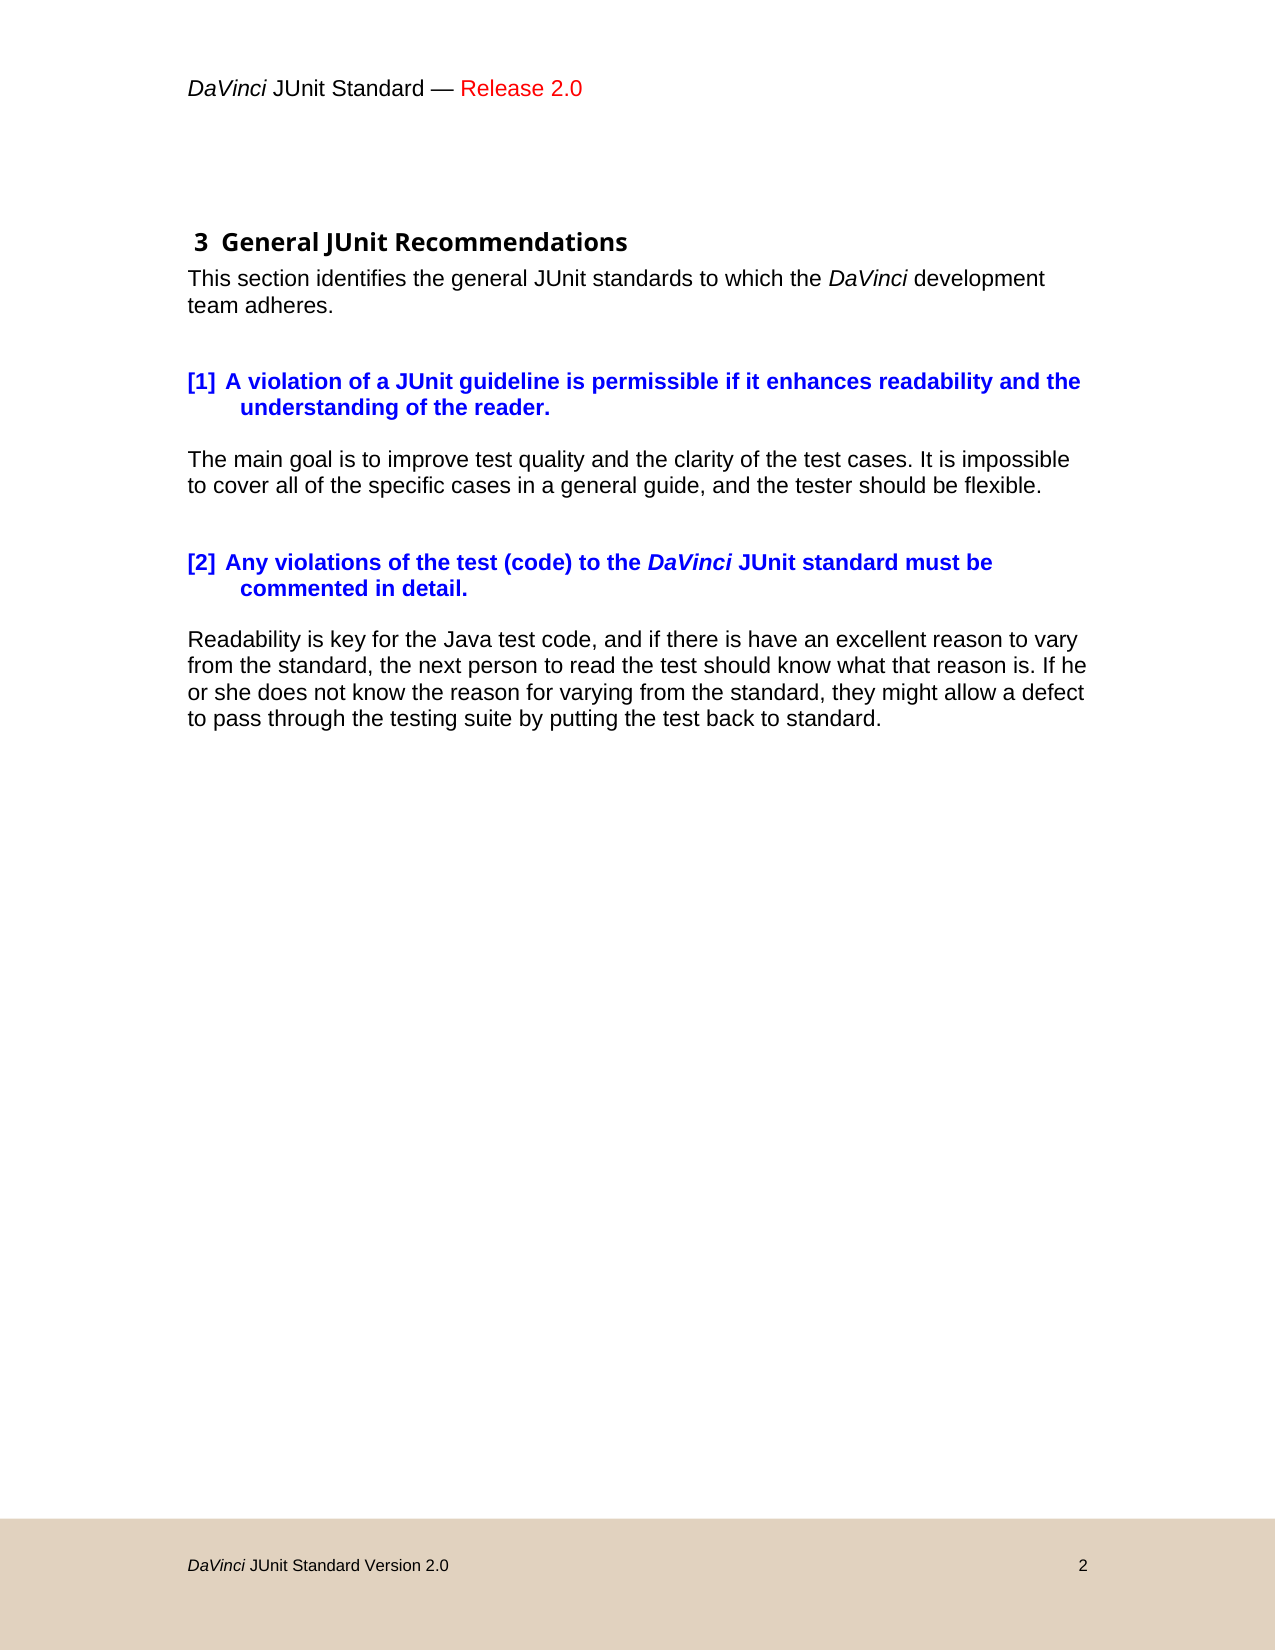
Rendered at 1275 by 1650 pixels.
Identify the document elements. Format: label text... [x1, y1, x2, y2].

subtitle General JUnit Recommendations [187, 225, 1087, 259]
text Readability is key for the Java test code, and if there is have an excellent reason to vary from the standard, the next person to read the test should know what that reason is. If he or she does not know the reason for varying from the standard, they might allow a defect to pass through the testing suite by putting the test back to standard. [187, 626, 1087, 732]
text This section identifies the general JUnit standards to which the DaVinci development team adheres. [187, 265, 1087, 318]
list Any violations of the test (code) to the DaVinci JUnit standard must be commented in detail. [187, 548, 1087, 601]
list A violation of a JUnit guideline is permissible if it enhances readability and the understanding of the reader. [187, 368, 1087, 421]
text The main goal is to improve test quality and the clarity of the test cases. It is impossible to cover all of the specific cases in a general guide, and the tester should be flexible. [187, 446, 1087, 498]
